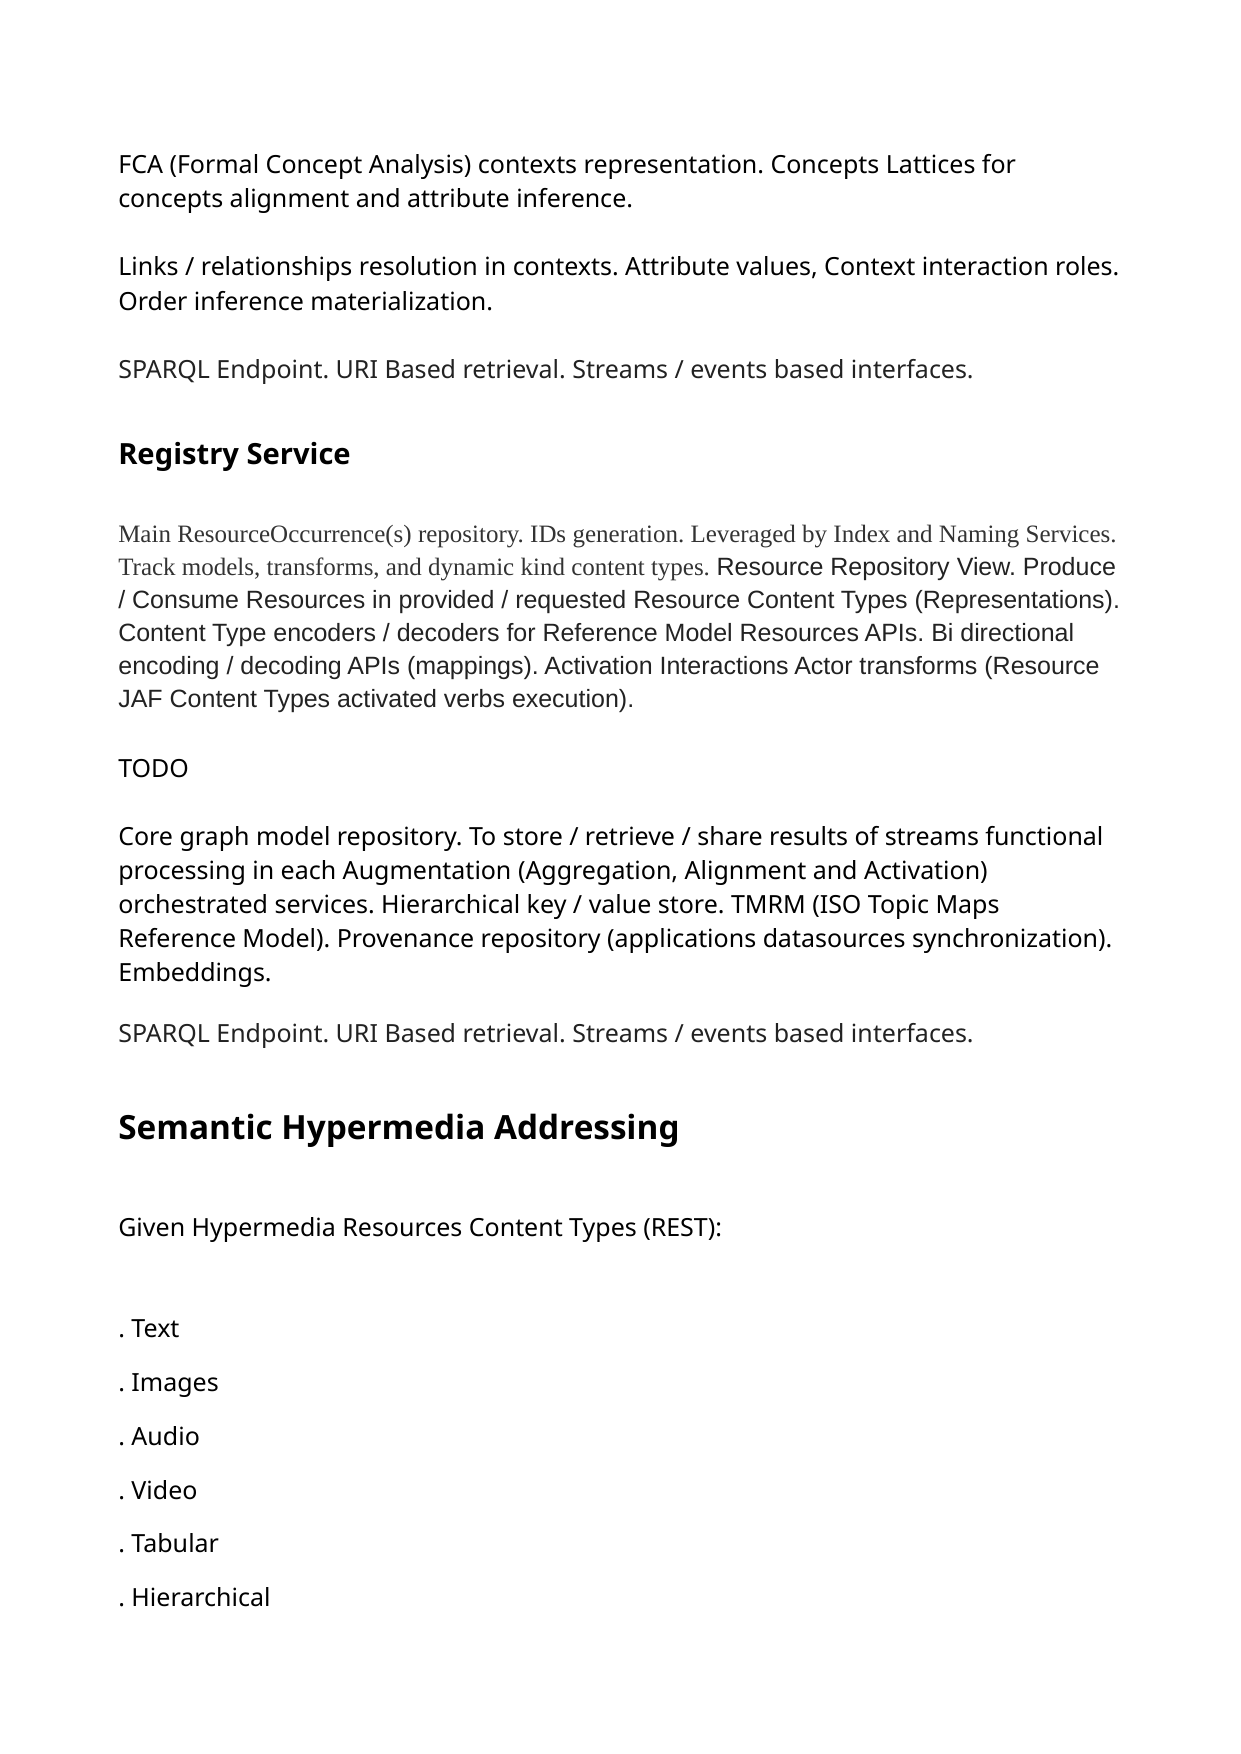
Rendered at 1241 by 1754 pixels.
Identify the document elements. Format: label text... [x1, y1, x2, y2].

subtitle Registry Service [118, 433, 1122, 473]
text Main ResourceOccurrence(s) repository. IDs generation. Leveraged by Index and Naming Services. [118, 519, 1122, 548]
text . Video [118, 1472, 1122, 1506]
text . Images [118, 1365, 1122, 1399]
text . Text [118, 1311, 1122, 1345]
text . Audio [118, 1418, 1122, 1453]
text TODO [118, 750, 1122, 784]
text SPARQL Endpoint. URI Based retrieval. Streams / events based interfaces. [118, 351, 1122, 385]
text Given Hypermedia Resources Content Types (REST): [118, 1210, 1122, 1244]
text SPARQL Endpoint. URI Based retrieval. Streams / events based interfaces. [118, 1015, 1122, 1049]
text FCA (Formal Concept Analysis) contexts representation. Concepts Lattices for concepts alignment and attribute inference. [118, 147, 1122, 215]
text Links / relationships resolution in contexts. Attribute values, Context interaction roles. Order inference materialization. [118, 249, 1122, 317]
text . Tabular [118, 1526, 1122, 1560]
text . Hierarchical [118, 1580, 1122, 1614]
text Track models, transforms, and dynamic kind content types. Resource Repository View. Produce / Consume Resources in provided / requested Resource Content Types (Representations). Content Type encoders / decoders for Reference Model Resources APIs. Bi directional encoding / decoding APIs (mappings). Activation Interactions Actor transforms (Resource JAF Content Types activated verbs execution). [118, 552, 1122, 713]
subtitle Semantic Hypermedia Addressing [118, 1104, 1122, 1149]
text Core graph model repository. To store / retrieve / share results of streams functional processing in each Augmentation (Aggregation, Alignment and Activation) orchestrated services. Hierarchical key / value store. TMRM (ISO Topic Maps Reference Model). Provenance repository (applications datasources synchronization). Embeddings. [118, 818, 1122, 989]
